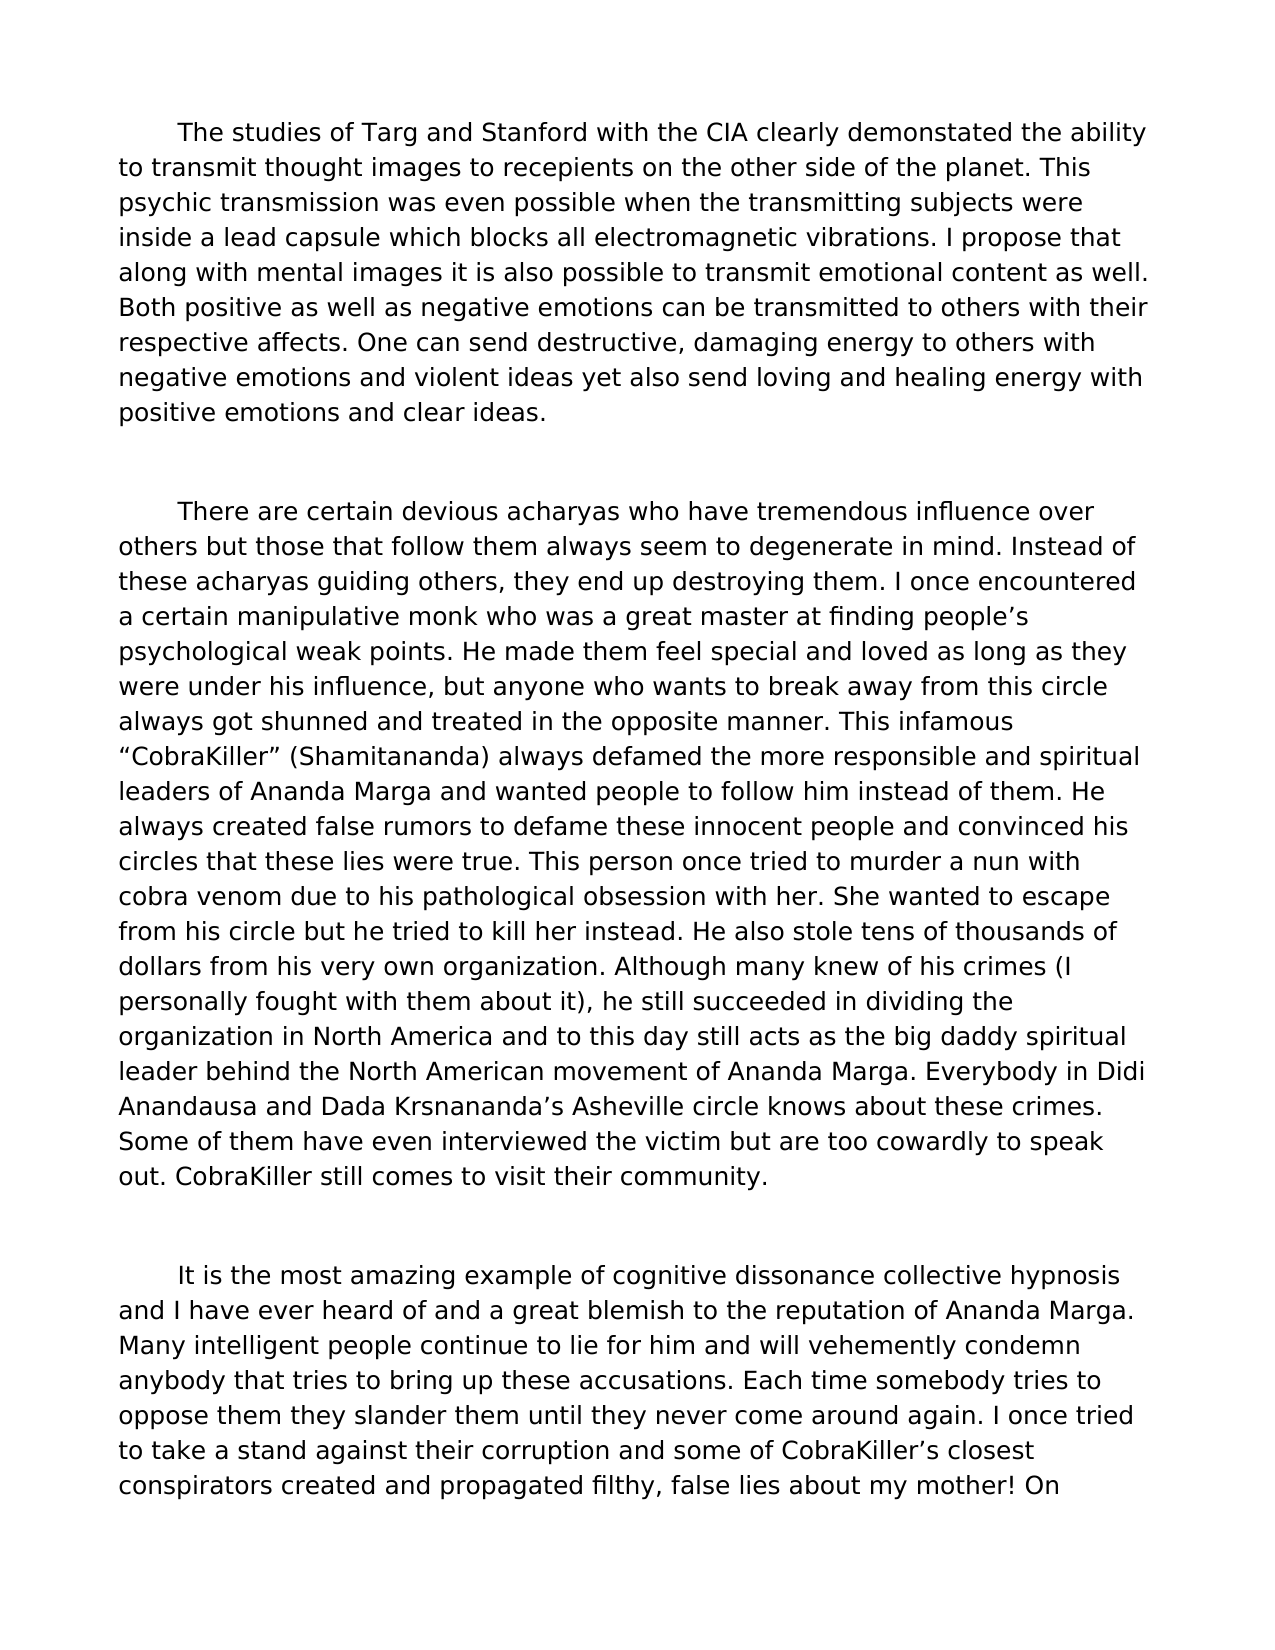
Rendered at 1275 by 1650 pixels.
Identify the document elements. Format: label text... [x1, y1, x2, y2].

text There are certain devious acharyas who have tremendous influence over others but those that follow them always seem to degenerate in mind. Instead of these acharyas guiding others, they end up destroying them. I once encountered a certain manipulative monk who was a great master at finding people’s psychological weak points. He made them feel special and loved as long as they were under his influence, but anyone who wants to break away from this circle always got shunned and treated in the opposite manner. This infamous “CobraKiller” (Shamitananda) always defamed the more responsible and spiritual leaders of Ananda Marga and wanted people to follow him instead of them. He always created false rumors to defame these innocent people and convinced his circles that these lies were true. This person once tried to murder a nun with cobra venom due to his pathological obsession with her. She wanted to escape from his circle but he tried to kill her instead. He also stole tens of thousands of dollars from his very own organization. Although many knew of his crimes (I personally fought with them about it), he still succeeded in dividing the organization in North America and to this day still acts as the big daddy spiritual leader behind the North American movement of Ananda Marga. Everybody in Didi Anandausa and Dada Krsnananda’s Asheville circle knows about these crimes. Some of them have even interviewed the victim but are too cowardly to speak out. CobraKiller still comes to visit their community. [118, 497, 1157, 1191]
text It is the most amazing example of cognitive dissonance collective hypnosis and I have ever heard of and a great blemish to the reputation of Ananda Marga. Many intelligent people continue to lie for him and will vehemently condemn anybody that tries to bring up these accusations. Each time somebody tries to oppose them they slander them until they never come around again. I once tried to take a stand against their corruption and some of CobraKiller’s closest conspirators created and propagated filthy, false lies about my mother! On [118, 1261, 1157, 1501]
text The studies of Targ and Stanford with the CIA clearly demonstated the ability to transmit thought images to recepients on the other side of the planet. This psychic transmission was even possible when the transmitting subjects were inside a lead capsule which blocks all electromagnetic vibrations. I propose that along with mental images it is also possible to transmit emotional content as well. Both positive as well as negative emotions can be transmitted to others with their respective affects. One can send destructive, damaging energy to others with negative emotions and violent ideas yet also send loving and healing energy with positive emotions and clear ideas. [118, 118, 1157, 427]
